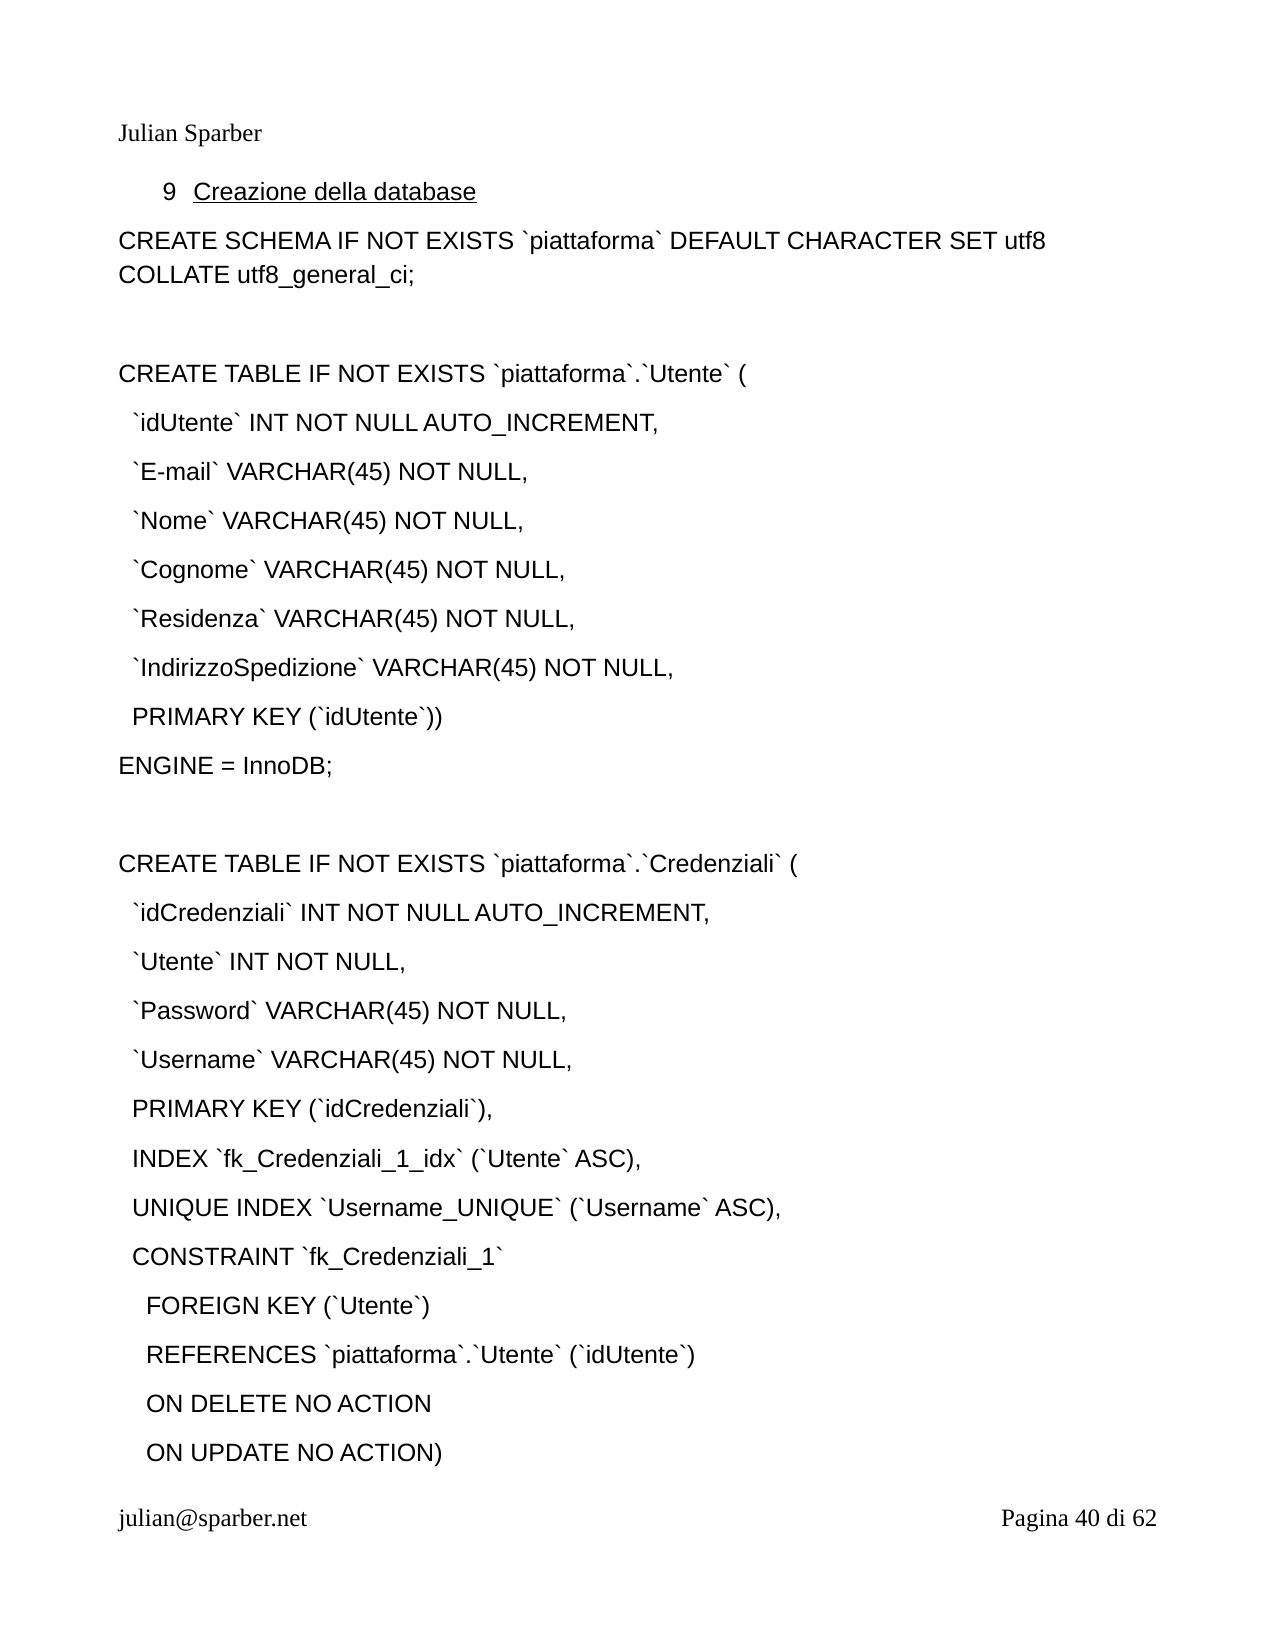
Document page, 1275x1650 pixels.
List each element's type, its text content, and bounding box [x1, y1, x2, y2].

text CREATE SCHEMA IF NOT EXISTS `piattaforma` DEFAULT CHARACTER SET utf8 COLLATE utf8_general_ci; [118, 226, 1157, 289]
text PRIMARY KEY (`idUtente`)) [118, 702, 1157, 731]
text `Nome` VARCHAR(45) NOT NULL, [118, 506, 1157, 534]
text `E-mail` VARCHAR(45) NOT NULL, [118, 457, 1157, 485]
text INDEX `fk_Credenziali_1_idx` (`Utente` ASC), [118, 1143, 1157, 1172]
text `idCredenziali` INT NOT NULL AUTO_INCREMENT, [118, 898, 1157, 927]
text ON UPDATE NO ACTION) [118, 1438, 1157, 1467]
text CREATE TABLE IF NOT EXISTS `piattaforma`.`Credenziali` ( [118, 849, 1157, 878]
text `Utente` INT NOT NULL, [118, 947, 1157, 976]
text `idUtente` INT NOT NULL AUTO_INCREMENT, [118, 408, 1157, 436]
text CONSTRAINT `fk_Credenziali_1` [118, 1242, 1157, 1270]
text `IndirizzoSpedizione` VARCHAR(45) NOT NULL, [118, 653, 1157, 682]
text CREATE TABLE IF NOT EXISTS `piattaforma`.`Utente` ( [118, 358, 1157, 387]
text `Password` VARCHAR(45) NOT NULL, [118, 996, 1157, 1025]
text FOREIGN KEY (`Utente`) [118, 1291, 1157, 1319]
text PRIMARY KEY (`idCredenziali`), [118, 1094, 1157, 1123]
text REFERENCES `piattaforma`.`Utente` (`idUtente`) [118, 1340, 1157, 1368]
text `Username` VARCHAR(45) NOT NULL, [118, 1045, 1157, 1074]
text `Cognome` VARCHAR(45) NOT NULL, [118, 555, 1157, 583]
text ENGINE = InnoDB; [118, 751, 1157, 780]
text ON DELETE NO ACTION [118, 1389, 1157, 1418]
list Creazione della database [156, 177, 1157, 206]
text `Residenza` VARCHAR(45) NOT NULL, [118, 604, 1157, 633]
text UNIQUE INDEX `Username_UNIQUE` (`Username` ASC), [118, 1193, 1157, 1221]
